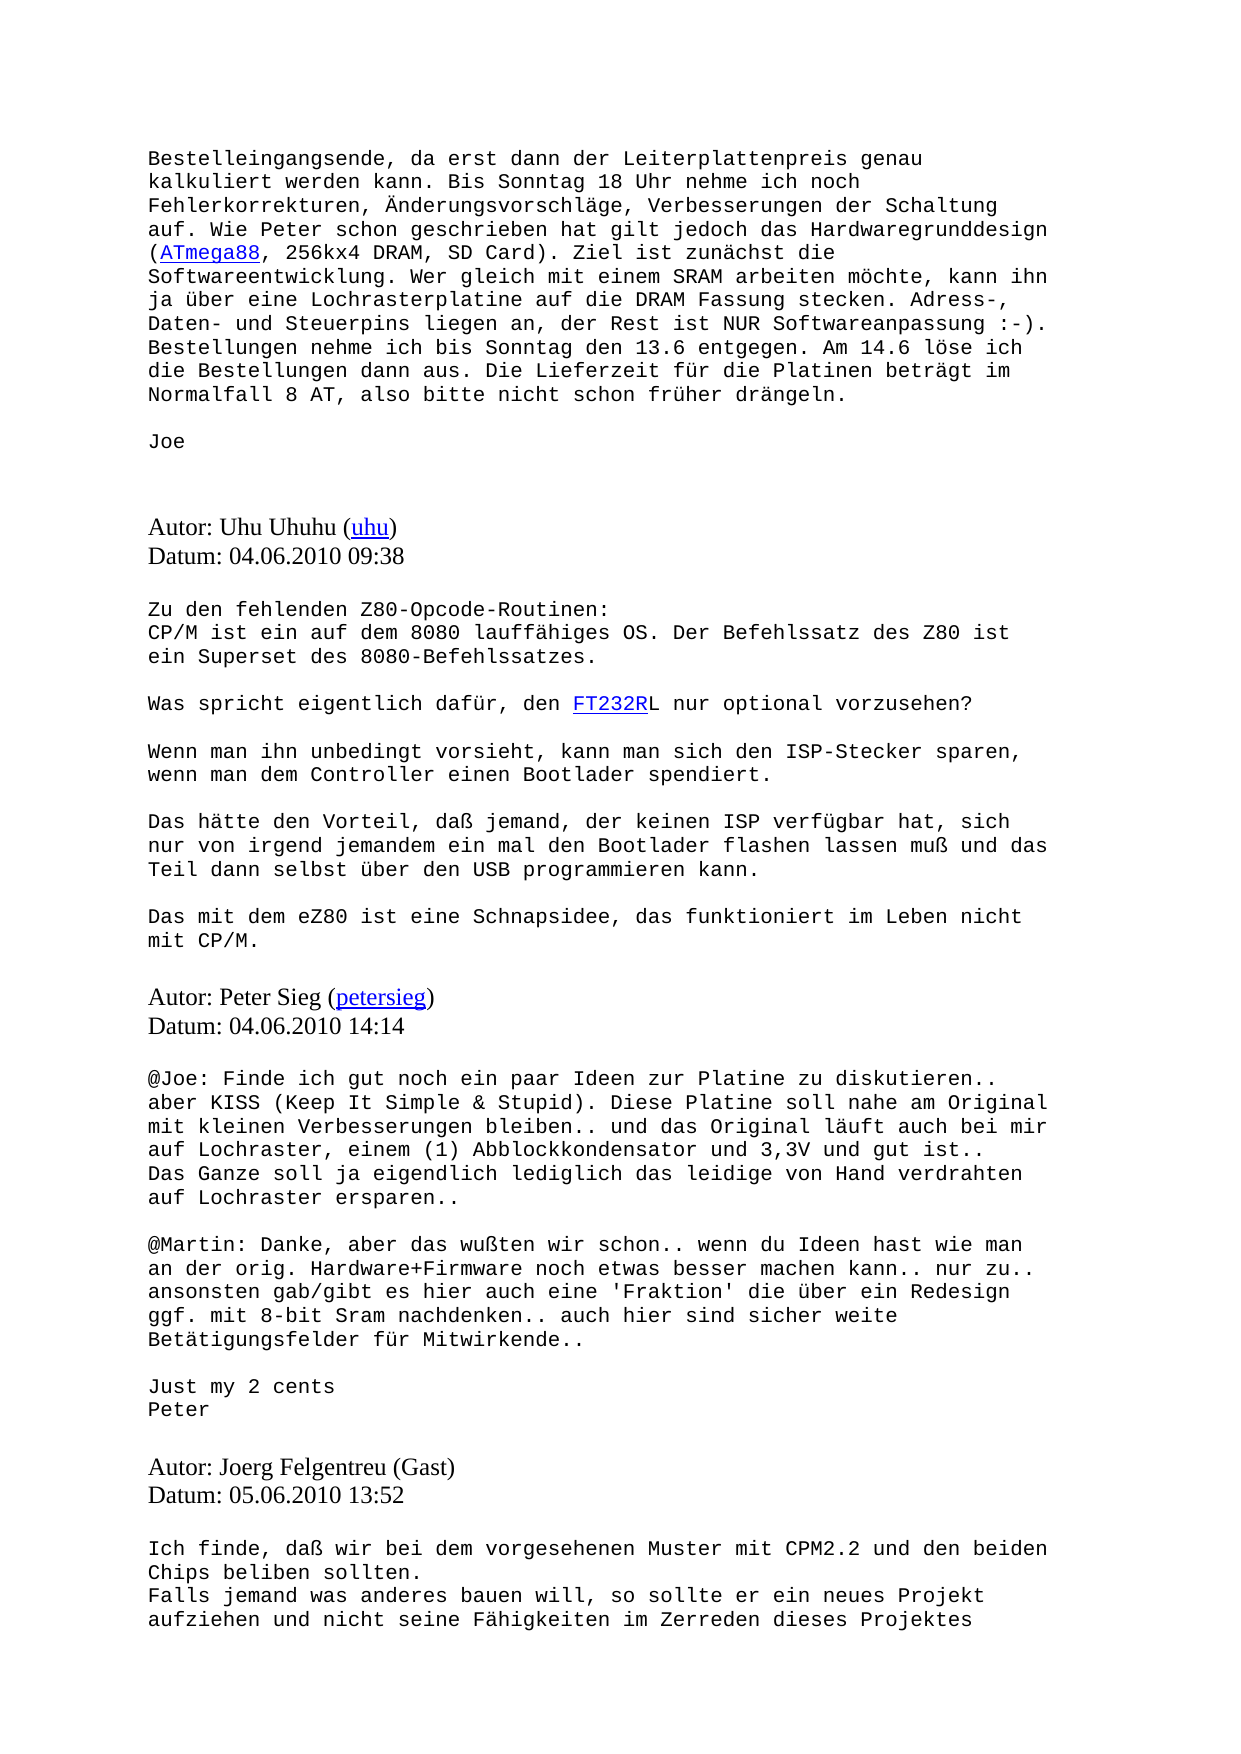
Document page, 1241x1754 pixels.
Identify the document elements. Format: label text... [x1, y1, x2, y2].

text Ich finde, daß wir bei dem vorgesehenen Muster mit CPM2.2 und den beiden [148, 1538, 1093, 1562]
text Zu den fehlenden Z80-Opcode-Routinen: [148, 599, 1093, 622]
text nur von irgend jemandem ein mal den Bootlader flashen lassen muß und das [148, 835, 1093, 859]
text Bestellungen nehme ich bis Sonntag den 13.6 entgegen. Am 14.6 löse ich [148, 337, 1093, 360]
text Was spricht eigentlich dafür, den FT232RL nur optional vorzusehen? [148, 693, 1093, 717]
text die Bestellungen dann aus. Die Lieferzeit für die Platinen beträgt im [148, 360, 1093, 384]
text Datum: 04.06.2010 14:14 [148, 1011, 1093, 1040]
text Just my 2 cents [148, 1376, 1093, 1399]
text Teil dann selbst über den USB programmieren kann. [148, 859, 1093, 882]
text (ATmega88, 256kx4 DRAM, SD Card). Ziel ist zunächst die [148, 242, 1093, 266]
text Normalfall 8 AT, also bitte nicht schon früher drängeln. [148, 384, 1093, 408]
text CP/M ist ein auf dem 8080 lauffähiges OS. Der Befehlssatz des Z80 ist [148, 622, 1093, 646]
text Autor: Uhu Uhuhu (uhu) [148, 512, 1093, 541]
text aber KISS (Keep It Simple & Stupid). Diese Platine soll nahe am Original [148, 1092, 1093, 1116]
text auf Lochraster, einem (1) Abblockkondensator und 3,3V und gut ist.. [148, 1139, 1093, 1163]
text Fehlerkorrekturen, Änderungsvorschläge, Verbesserungen der Schaltung [148, 195, 1093, 218]
text Peter [148, 1399, 1093, 1423]
text Datum: 05.06.2010 13:52 [148, 1481, 1093, 1509]
text ein Superset des 8080-Befehlssatzes. [148, 646, 1093, 670]
text Daten- und Steuerpins liegen an, der Rest ist NUR Softwareanpassung :-). [148, 313, 1093, 337]
text Das mit dem eZ80 ist eine Schnapsidee, das funktioniert im Leben nicht [148, 906, 1093, 930]
text Datum: 04.06.2010 09:38 [148, 541, 1093, 570]
text Betätigungsfelder für Mitwirkende.. [148, 1328, 1093, 1352]
text mit CP/M. [148, 930, 1093, 953]
text auf Lochraster ersparen.. [148, 1187, 1093, 1210]
text wenn man dem Controller einen Bootlader spendiert. [148, 764, 1093, 788]
text Falls jemand was anderes bauen will, so sollte er ein neues Projekt [148, 1585, 1093, 1609]
text Das hätte den Vorteil, daß jemand, der keinen ISP verfügbar hat, sich [148, 812, 1093, 835]
text Autor: Joerg Felgentreu (Gast) [148, 1452, 1093, 1481]
text @Joe: Finde ich gut noch ein paar Ideen zur Platine zu diskutieren.. [148, 1068, 1093, 1092]
text Autor: Peter Sieg (petersieg) [148, 982, 1093, 1011]
text mit kleinen Verbesserungen bleiben.. und das Original läuft auch bei mir [148, 1116, 1093, 1139]
text ansonsten gab/gibt es hier auch eine 'Fraktion' die über ein Redesign [148, 1281, 1093, 1305]
text kalkuliert werden kann. Bis Sonntag 18 Uhr nehme ich noch [148, 171, 1093, 195]
text an der orig. Hardware+Firmware noch etwas besser machen kann.. nur zu.. [148, 1258, 1093, 1281]
text Joe [148, 431, 1093, 455]
text ggf. mit 8-bit Sram nachdenken.. auch hier sind sicher weite [148, 1305, 1093, 1328]
text Das Ganze soll ja eigendlich lediglich das leidige von Hand verdrahten [148, 1163, 1093, 1187]
text Softwareentwicklung. Wer gleich mit einem SRAM arbeiten möchte, kann ihn [148, 266, 1093, 289]
text @Martin: Danke, aber das wußten wir schon.. wenn du Ideen hast wie man [148, 1234, 1093, 1258]
text Wenn man ihn unbedingt vorsieht, kann man sich den ISP-Stecker sparen, [148, 741, 1093, 764]
text ja über eine Lochrasterplatine auf die DRAM Fassung stecken. Adress-, [148, 289, 1093, 313]
text Bestelleingangsende, da erst dann der Leiterplattenpreis genau [148, 148, 1093, 171]
text auf. Wie Peter schon geschrieben hat gilt jedoch das Hardwaregrunddesign [148, 218, 1093, 242]
text Chips beliben sollten. [148, 1562, 1093, 1585]
text aufziehen und nicht seine Fähigkeiten im Zerreden dieses Projektes [148, 1609, 1093, 1633]
